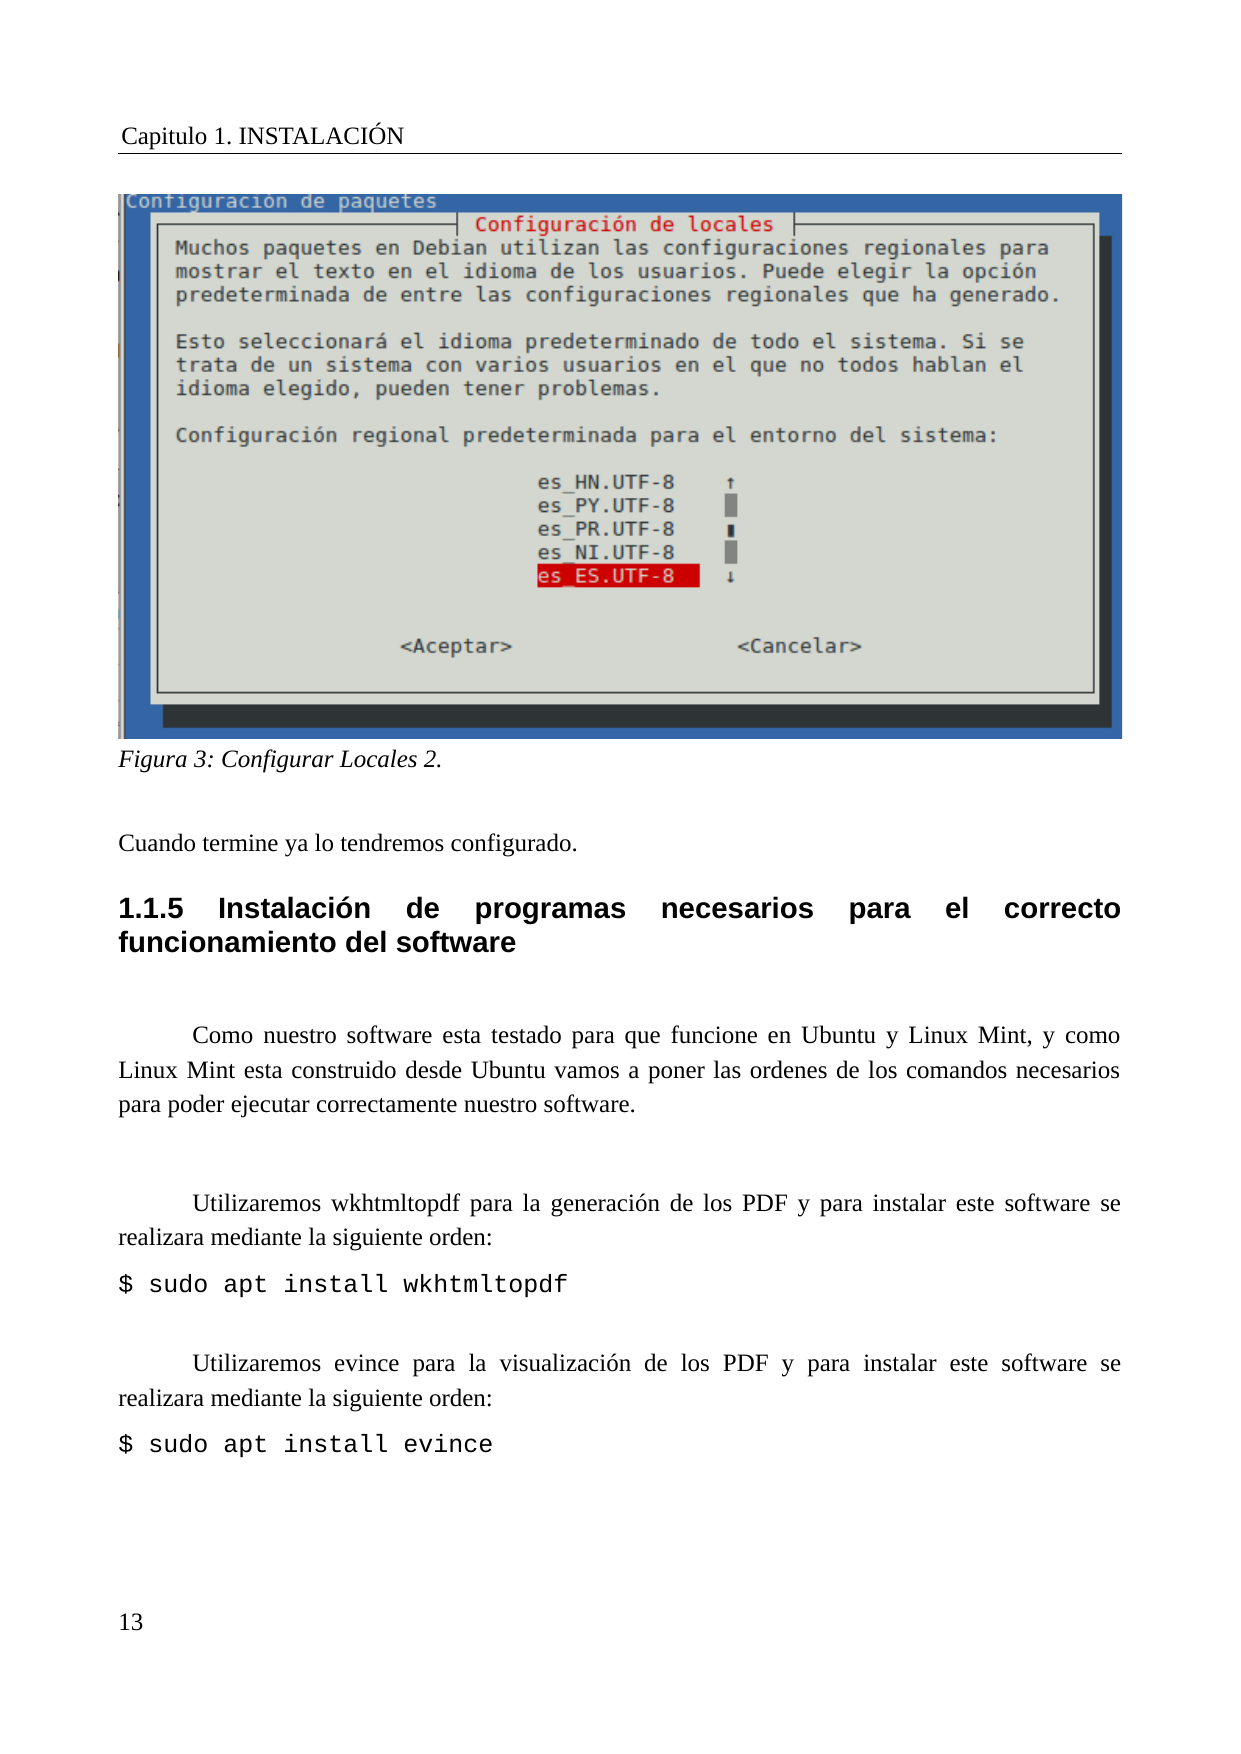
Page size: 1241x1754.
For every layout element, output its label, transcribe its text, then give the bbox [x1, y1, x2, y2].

text Utilizaremos wkhtmltopdf para la generación de los PDF y para instalar este software se realizara mediante la siguiente orden: [118, 1188, 1122, 1251]
picture [118, 194, 1123, 739]
text $ sudo apt install wkhtmltopdf [118, 1271, 1122, 1299]
text Figura 3: Configurar Locales 2. [118, 739, 1122, 773]
text Como nuestro software esta testado para que funcione en Ubuntu y Linux Mint, y como Linux Mint esta construido desde Ubuntu vamos a poner las ordenes de los comandos necesarios para poder ejecutar correctamente nuestro software. [118, 1021, 1122, 1118]
text Utilizaremos evince para la visualización de los PDF y para instalar este software se realizara mediante la siguiente orden: [118, 1348, 1122, 1412]
text $ sudo apt install evince [118, 1432, 1122, 1460]
text Cuando termine ya lo tendremos configurado. [118, 828, 1122, 857]
subtitle 1.1.5 Instalación de programas necesarios para el correcto funcionamiento del software [118, 891, 1122, 959]
